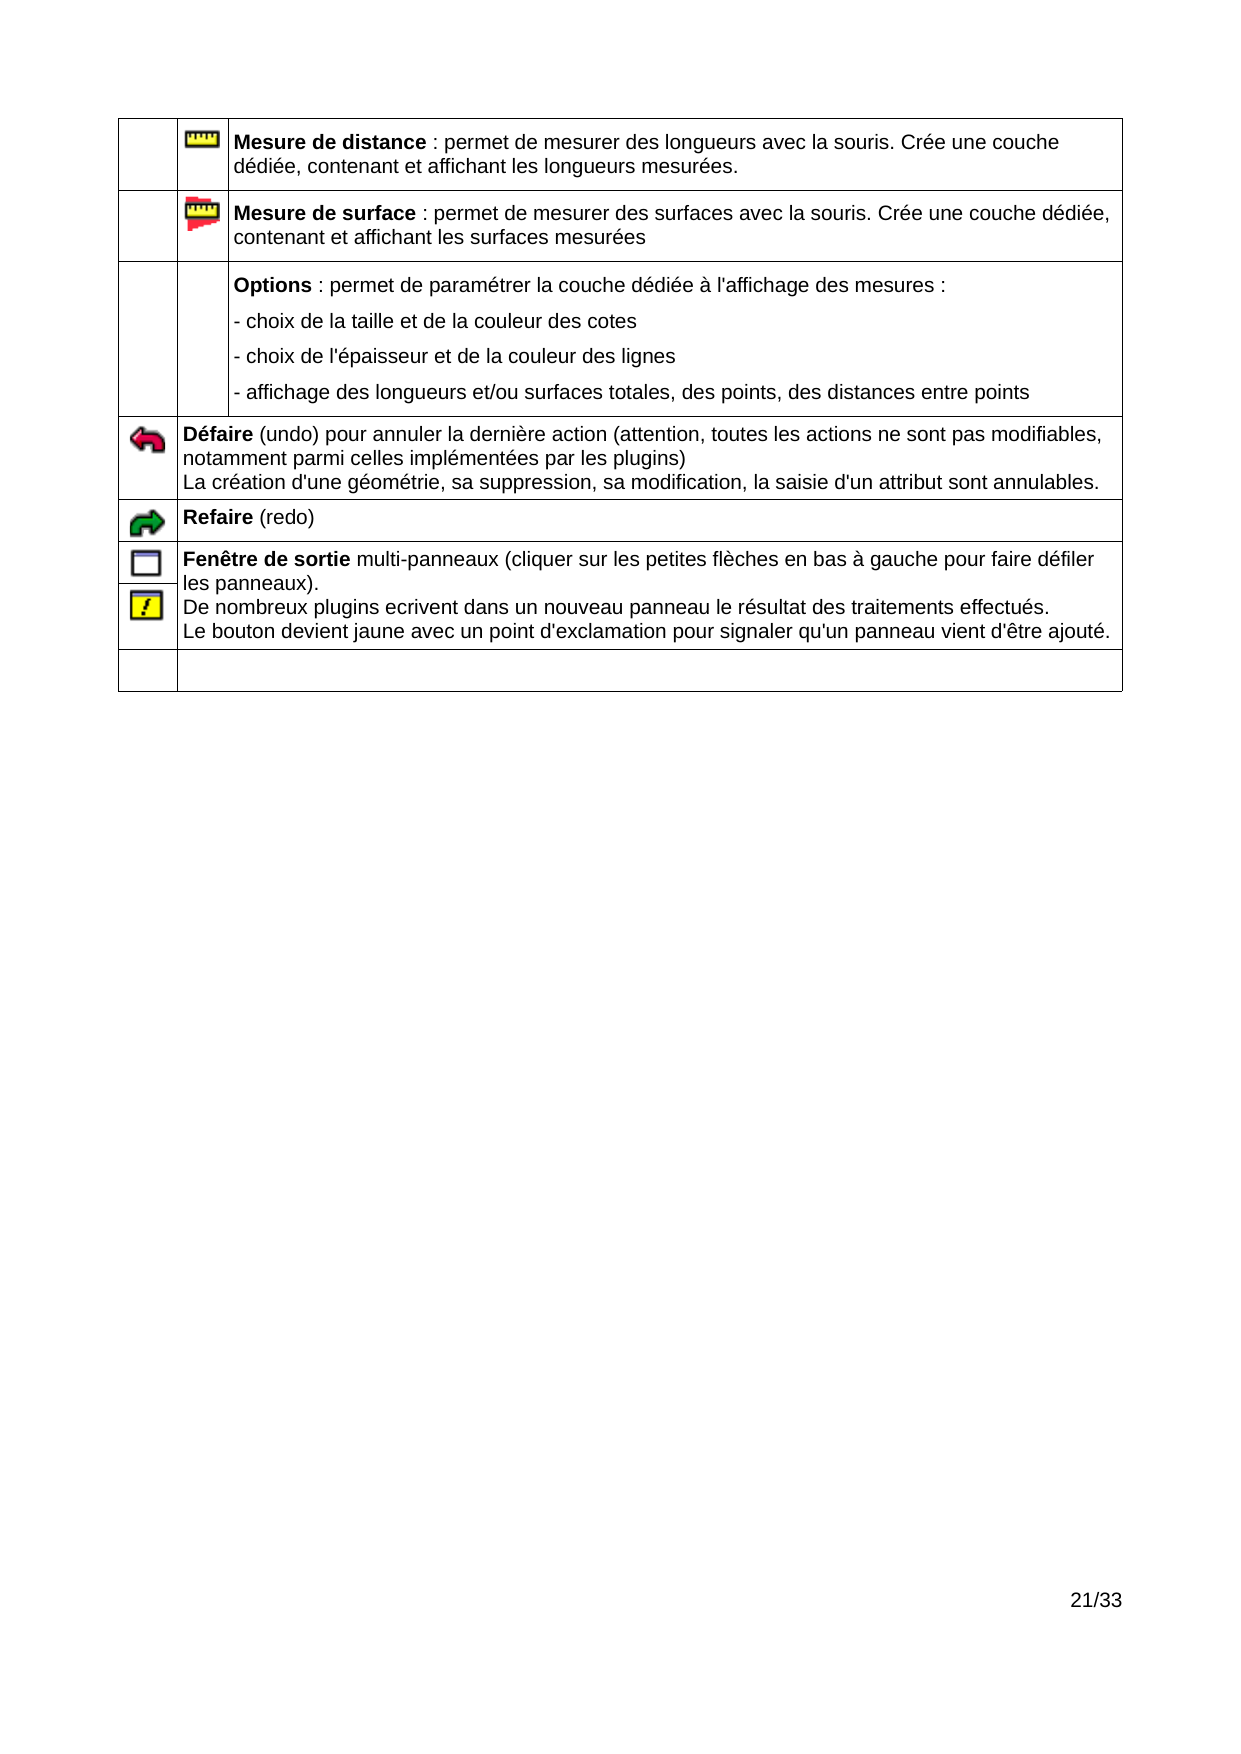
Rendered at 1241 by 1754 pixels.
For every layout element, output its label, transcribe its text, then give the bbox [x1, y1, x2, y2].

table_cell [178, 650, 1122, 691]
table_cell [119, 500, 177, 541]
picture [129, 547, 166, 583]
table_cell [178, 262, 228, 416]
table_cell [119, 262, 177, 416]
table_cell [119, 542, 177, 582]
table_cell [119, 417, 177, 499]
picture [129, 588, 166, 625]
table_cell Mesure de surface : permet de mesurer des surfaces avec la souris. Crée une couche dédiée, contenant et affichant les surfaces mesurées [229, 191, 1122, 261]
table_cell Refaire (redo) [178, 500, 1122, 541]
table_cell [178, 191, 228, 261]
picture [129, 505, 166, 541]
table_cell [178, 119, 228, 189]
table_cell [119, 191, 177, 261]
table_cell Mesure de distance : permet de mesurer des longueurs avec la souris. Crée une couche dédiée, contenant et affichant les longueurs mesurées. [229, 119, 1122, 189]
table_cell Options : permet de paramétrer la couche dédiée à l'affichage des mesures : - choix de la taille et de la couleur des cotes - choix de l'épaisseur et de la couleur des lignes - affichage des longueurs et/ou surfaces totales, des points, des distances entre points [229, 262, 1122, 416]
picture [184, 123, 220, 160]
table_cell [119, 584, 177, 648]
table_cell Défaire (undo) pour annuler la dernière action (attention, toutes les actions ne sont pas modifiables, notamment parmi celles implémentées par les plugins) La création d'une géométrie, sa suppression, sa modification, la saisie d'un attribut sont annulables. [178, 417, 1122, 499]
table_cell Fenêtre de sortie multi-panneaux (cliquer sur les petites flèches en bas à gauche pour faire défiler les panneaux). De nombreux plugins ecrivent dans un nouveau panneau le résultat des traitements effectués. Le bouton devient jaune avec un point d'exclamation pour signaler qu'un panneau vient d'être ajouté. [178, 542, 1122, 648]
table_cell [119, 650, 177, 691]
table_cell [119, 119, 177, 189]
picture [129, 421, 166, 457]
picture [184, 195, 220, 231]
